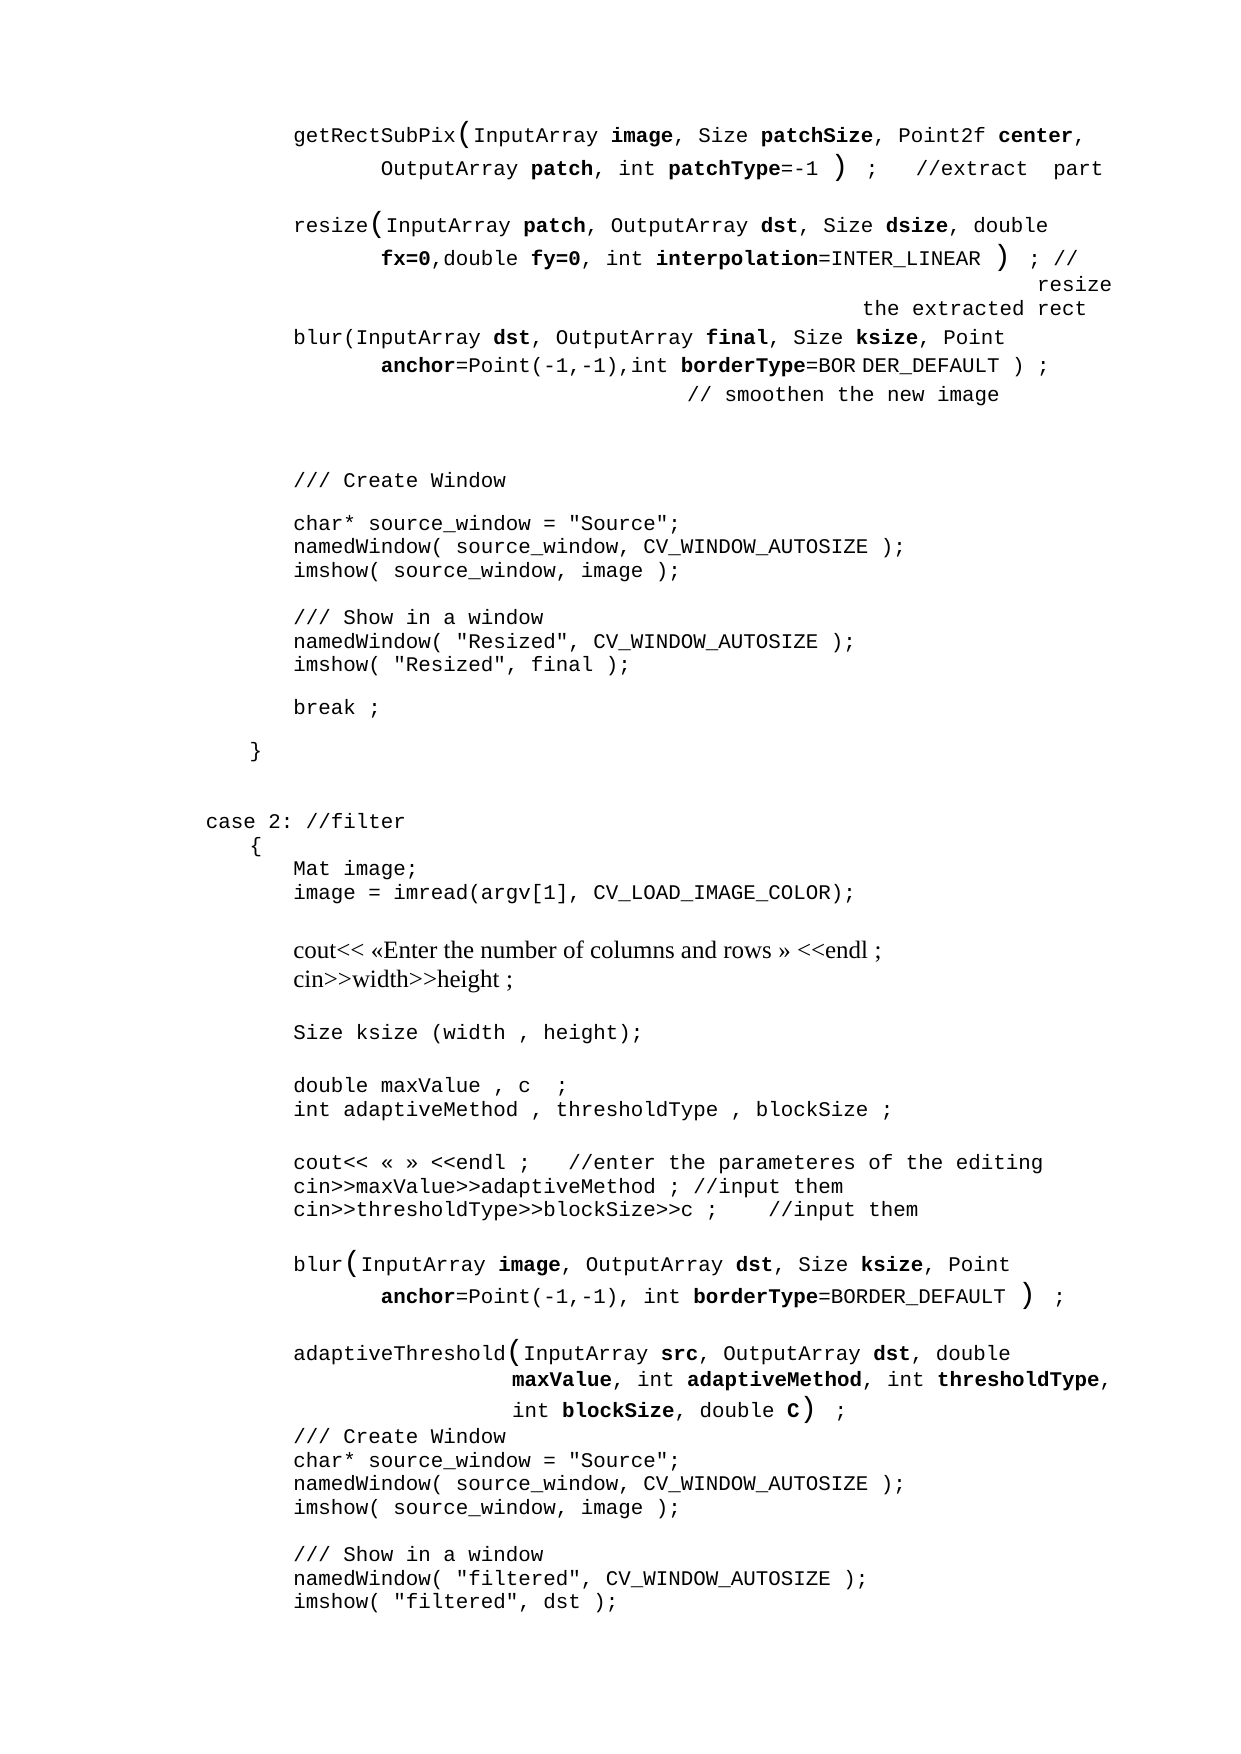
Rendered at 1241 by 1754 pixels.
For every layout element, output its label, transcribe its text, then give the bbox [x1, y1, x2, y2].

text char* source_window = "Source"; [118, 1450, 1122, 1473]
text cout<< « » <<endl ; //enter the parameteres of the editing [118, 1152, 1122, 1176]
text namedWindow( source_window, CV_WINDOW_AUTOSIZE ); [118, 536, 1122, 560]
text namedWindow( "filtered", CV_WINDOW_AUTOSIZE ); [118, 1568, 1122, 1592]
text imshow( source_window, image ); [118, 560, 1122, 583]
text imshow( source_window, image ); [118, 1497, 1122, 1521]
text image = imread(argv[1], CV_LOAD_IMAGE_COLOR); [118, 882, 1122, 906]
text cin>>maxValue>>adaptiveMethod ; //input them [118, 1176, 1122, 1199]
text Size ksize (width , height); [118, 1022, 1122, 1046]
text } [118, 740, 1122, 764]
text namedWindow( source_window, CV_WINDOW_AUTOSIZE ); [118, 1473, 1122, 1497]
text blur(InputArray dst, OutputArray final, Size ksize, Point anchor=Point(-1,-1),int borderType=BOR DER_DEFAULT ) ; // smoothen the new image [118, 321, 1122, 407]
text Mat image; [118, 858, 1122, 882]
text /// Create Window [118, 469, 1122, 493]
text imshow( "Resized", final ); [118, 654, 1122, 678]
text cout<< «Enter the number of columns and rows » <<endl ; cin>>width>>height ; [118, 935, 1122, 993]
text adaptiveThreshold(InputArray src, OutputArray dst, double maxValue, int adaptiveMethod, int thresholdType, int blockSize, double C) ; [118, 1336, 1122, 1426]
text char* source_window = "Source"; [118, 512, 1122, 536]
text double maxValue , c ; int adaptiveMethod , thresholdType , blockSize ; [118, 1075, 1122, 1123]
text cin>>thresholdType>>blockSize>>c ; //input them [118, 1199, 1122, 1223]
text /// Show in a window [118, 1544, 1122, 1568]
text /// Create Window [118, 1426, 1122, 1450]
text break ; [118, 697, 1122, 721]
text namedWindow( "Resized", CV_WINDOW_AUTOSIZE ); [118, 631, 1122, 654]
text resize(InputArray patch, OutputArray dst, Size dsize, double fx=0,double fy=0, int interpolation=INTER_LINEAR ) ; // resize the extracted rect [118, 208, 1122, 321]
text { [118, 835, 1122, 858]
text imshow( "filtered", dst ); [118, 1592, 1122, 1615]
text /// Show in a window [118, 607, 1122, 631]
text getRectSubPix(InputArray image, Size patchSize, Point2f center, OutputArray patch, int patchType=-1 ) ; //extract part [118, 118, 1122, 184]
text blur(InputArray image, OutputArray dst, Size ksize, Point anchor=Point(-1,-1), int borderType=BORDER_DEFAULT ) ; [118, 1247, 1122, 1313]
text case 2: //filter [118, 811, 1122, 835]
